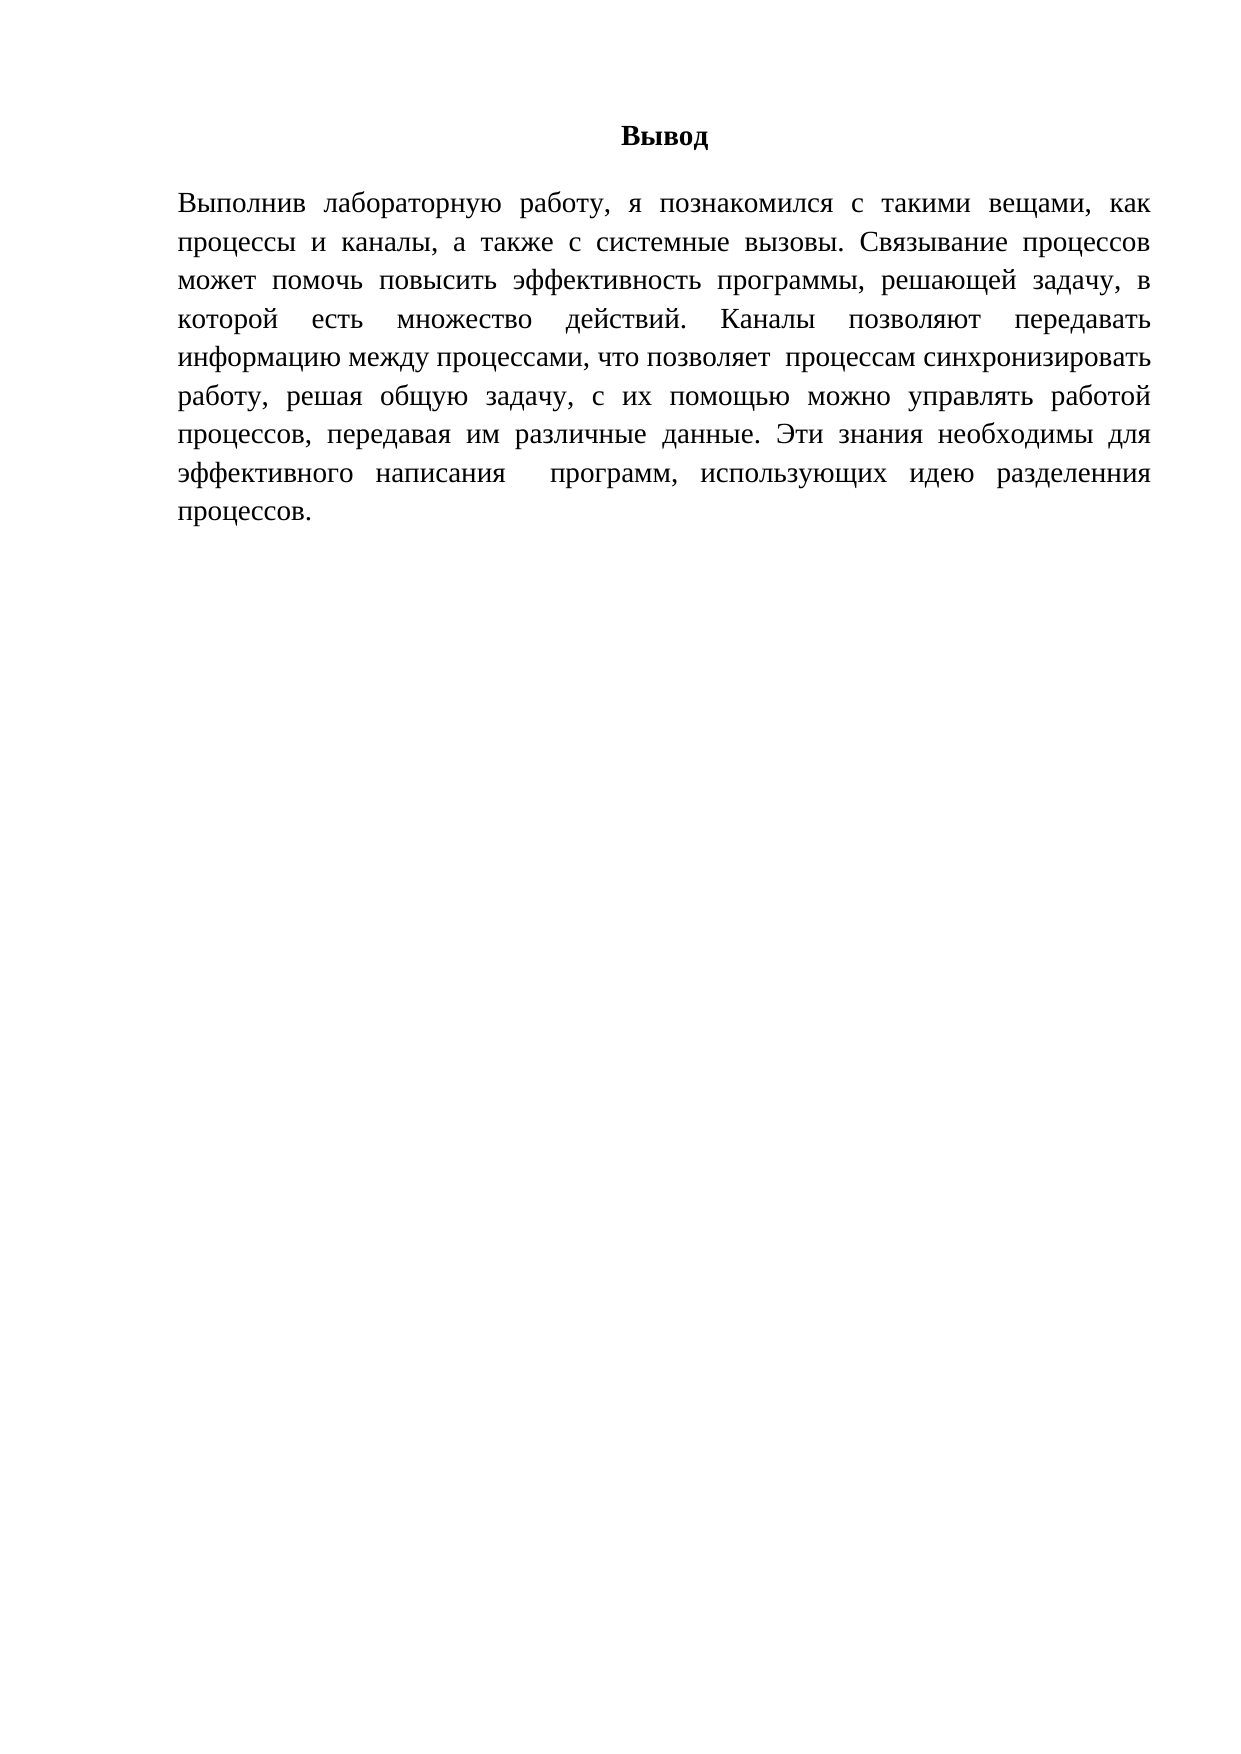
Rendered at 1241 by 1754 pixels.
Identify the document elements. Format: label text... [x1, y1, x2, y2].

text Вывод [177, 118, 1152, 152]
text Выполнив лабораторную работу, я познакомился с такими вещами, как процессы и каналы, а также с системные вызовы. Связывание процессов может помочь повысить эффективность программы, решающей задачу, в которой есть множество действий. Каналы позволяют передавать информацию между процессами, что позволяет процессам синхронизировать работу, решая общую задачу, с их помощью можно управлять работой процессов, передавая им различные данные. Эти знания необходимы для эффективного написания программ, использующих идею разделенния процессов. [177, 185, 1152, 527]
